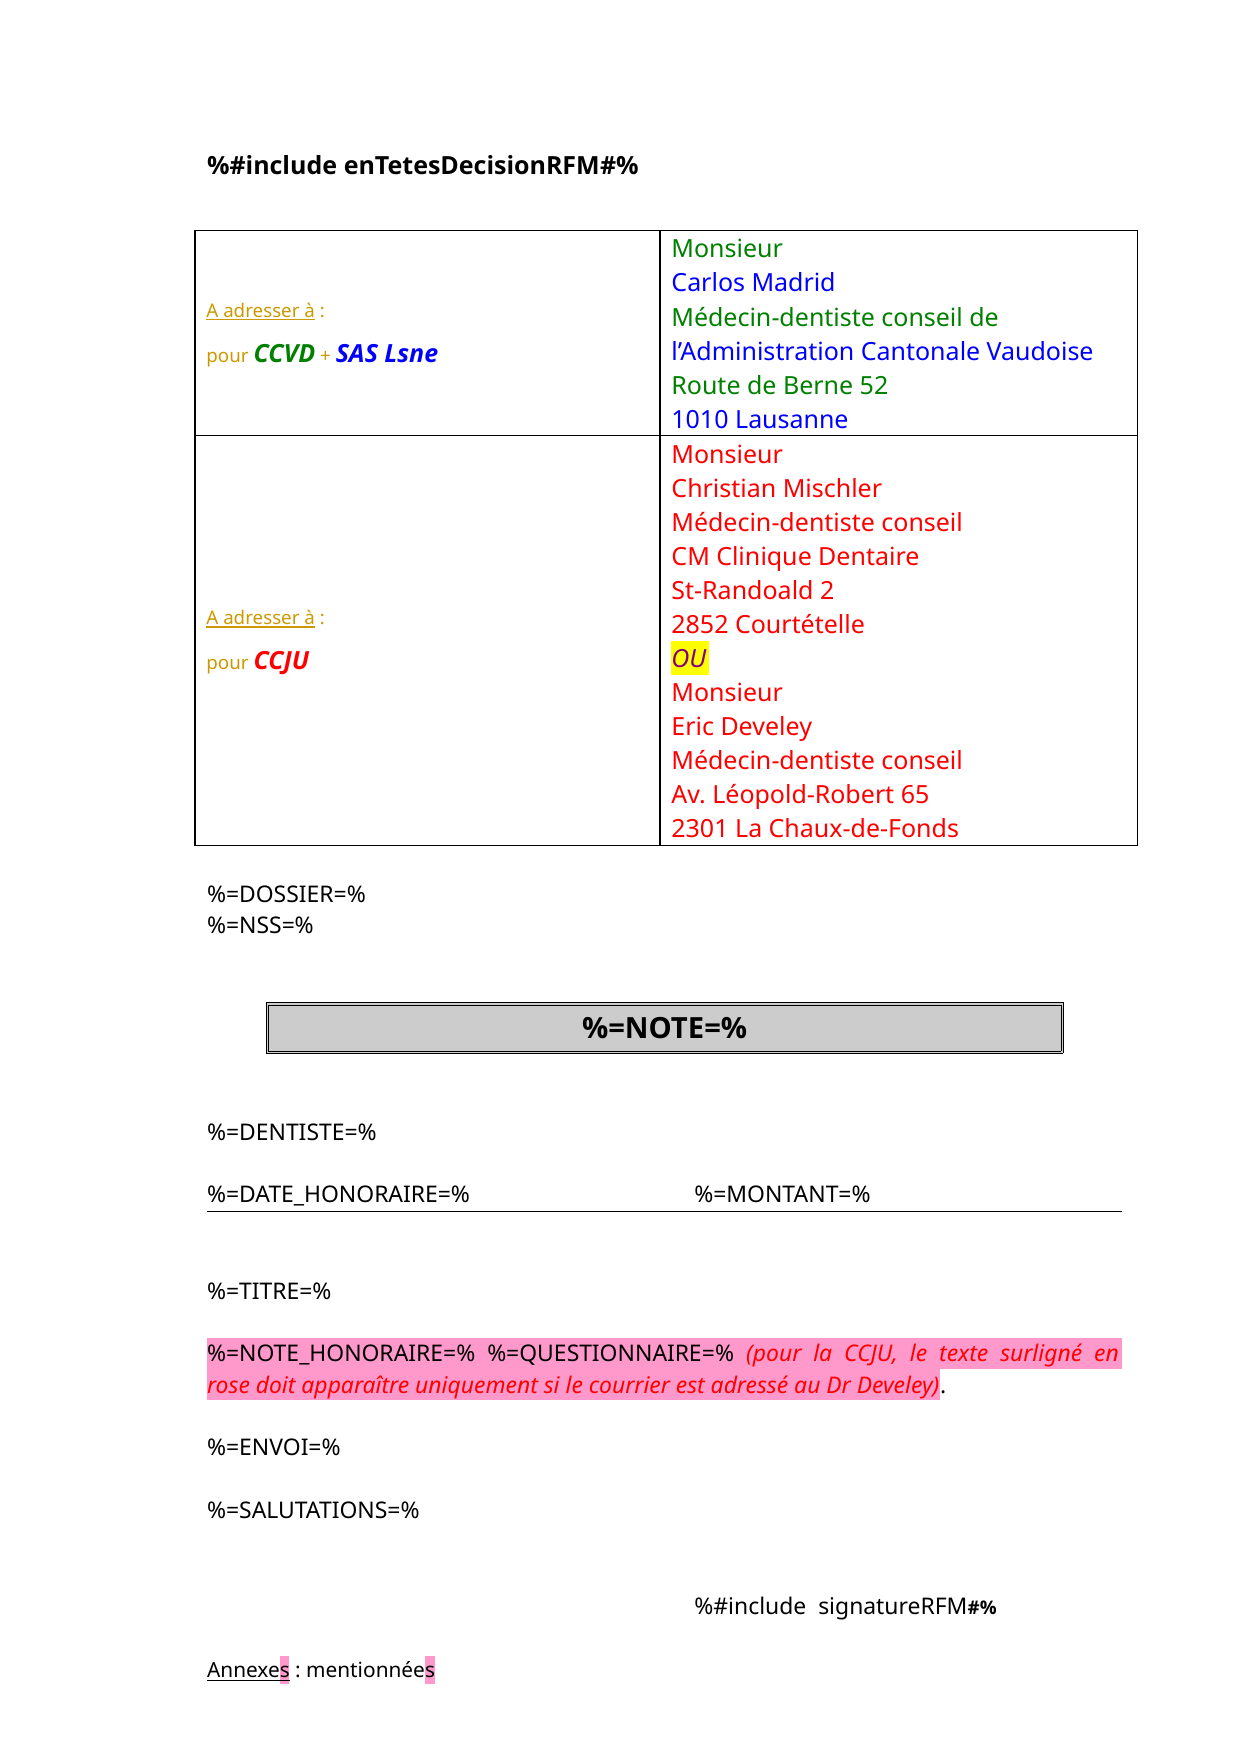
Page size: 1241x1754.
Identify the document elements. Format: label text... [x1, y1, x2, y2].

table_header Monsieur Carlos Madrid Médecin-dentiste conseil de l’Administration Cantonale Vaudoise Route de Berne 52 1010 Lausanne [661, 231, 1137, 435]
table_cell Monsieur Christian Mischler Médecin-dentiste conseil CM Clinique Dentaire St-Randoald 2 2852 Courtételle ou Monsieur Eric Develey Médecin-dentiste conseil Av. Léopold-Robert 65 2301 La Chaux-de-Fonds [661, 436, 1137, 845]
text %#include enTetesDecisionRFM#% [207, 148, 1122, 182]
text %=DATE_HONORAIRE=% %=MONTANT=% [207, 1178, 1122, 1211]
text %=NOTE_HONORAIRE=% %=QUESTIONNAIRE=% (pour la CCJU, le texte surligné en rose doit apparaître uniquement si le courrier est adressé au Dr Develey). [207, 1337, 1122, 1400]
text %=TITRE=% [207, 1275, 1122, 1306]
text %=ENVOI=% [207, 1431, 1122, 1462]
text %=DOSSIER=% [207, 877, 1122, 909]
text %=NSS=% [207, 909, 1004, 940]
text %#include signatureRFM#% [207, 1590, 1122, 1621]
text %=SALUTATIONS=% [207, 1494, 1122, 1525]
table_cell A adresser à : pour CCJU [196, 436, 659, 845]
text %=DENTISTE=% [207, 1116, 1122, 1147]
text %=NOTE=% [267, 1003, 1063, 1053]
text Annexes : mentionnées [207, 1656, 1004, 1684]
table_header A adresser à : pour CCVD + SAS Lsne [196, 231, 659, 435]
